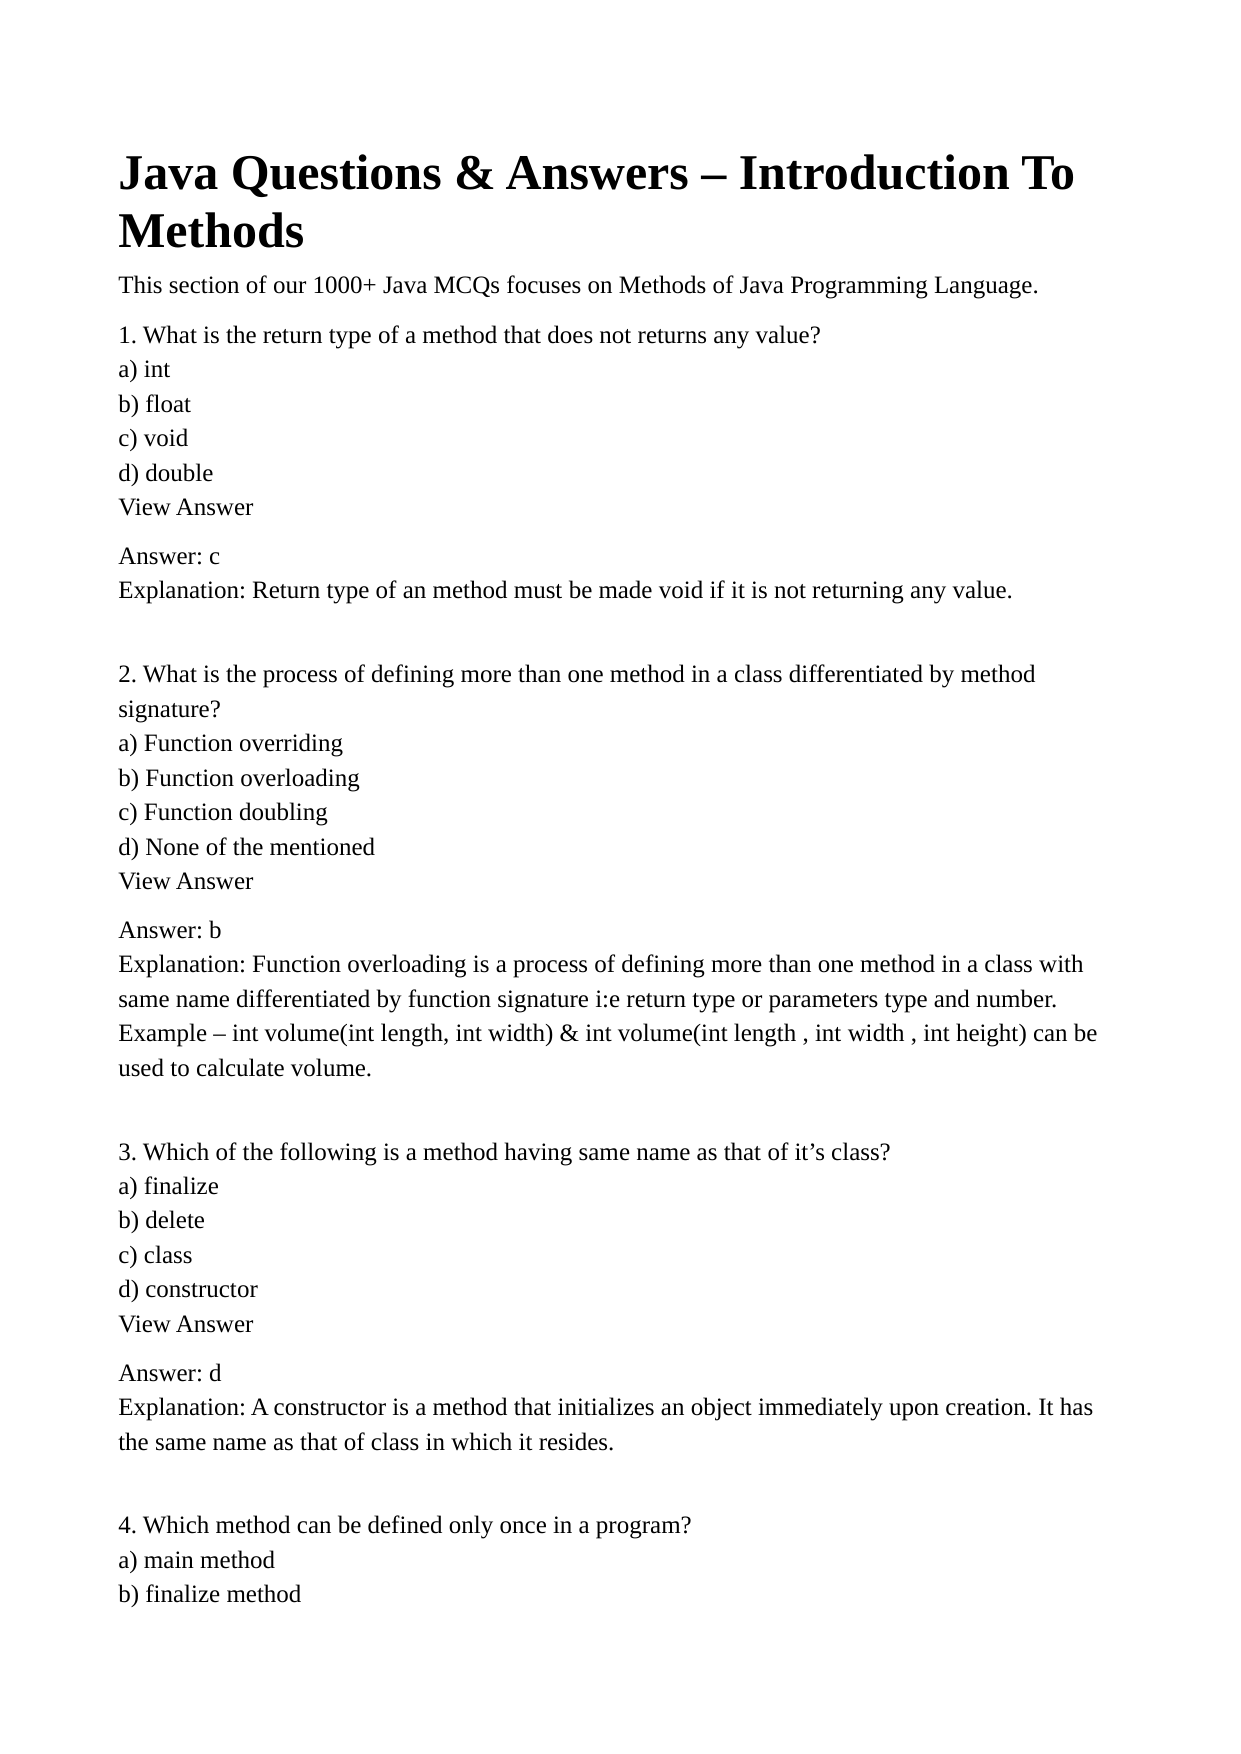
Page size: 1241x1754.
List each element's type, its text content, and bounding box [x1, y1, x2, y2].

subtitle Java Questions & Answers – Introduction To Methods [118, 143, 1122, 258]
text Answer: b Explanation: Function overloading is a process of defining more than one method in a class with same name differentiated by function signature i:e return type or parameters type and number. Example – int volume(int length, int width) & int volume(int length , int width , int height) can be used to calculate volume. [118, 915, 1122, 1116]
text This section of our 1000+ Java MCQs focuses on Methods of Java Programming Language. [118, 271, 1122, 299]
text 4. Which method can be defined only once in a program? a) main method b) finalize method [118, 1511, 1122, 1608]
text 3. Which of the following is a method having same name as that of it’s class? a) finalize b) delete c) class d) constructor View Answer [118, 1137, 1122, 1338]
text Answer: d Explanation: A constructor is a method that initializes an object immediately upon creation. It has the same name as that of class in which it resides. [118, 1358, 1122, 1490]
text Answer: c Explanation: Return type of an method must be made void if it is not returning any value. [118, 541, 1122, 639]
text 1. What is the return type of a method that does not returns any value? a) int b) float c) void d) double View Answer [118, 320, 1122, 521]
text 2. What is the process of defining more than one method in a class differentiated by method signature? a) Function overriding b) Function overloading c) Function doubling d) None of the mentioned View Answer [118, 659, 1122, 895]
